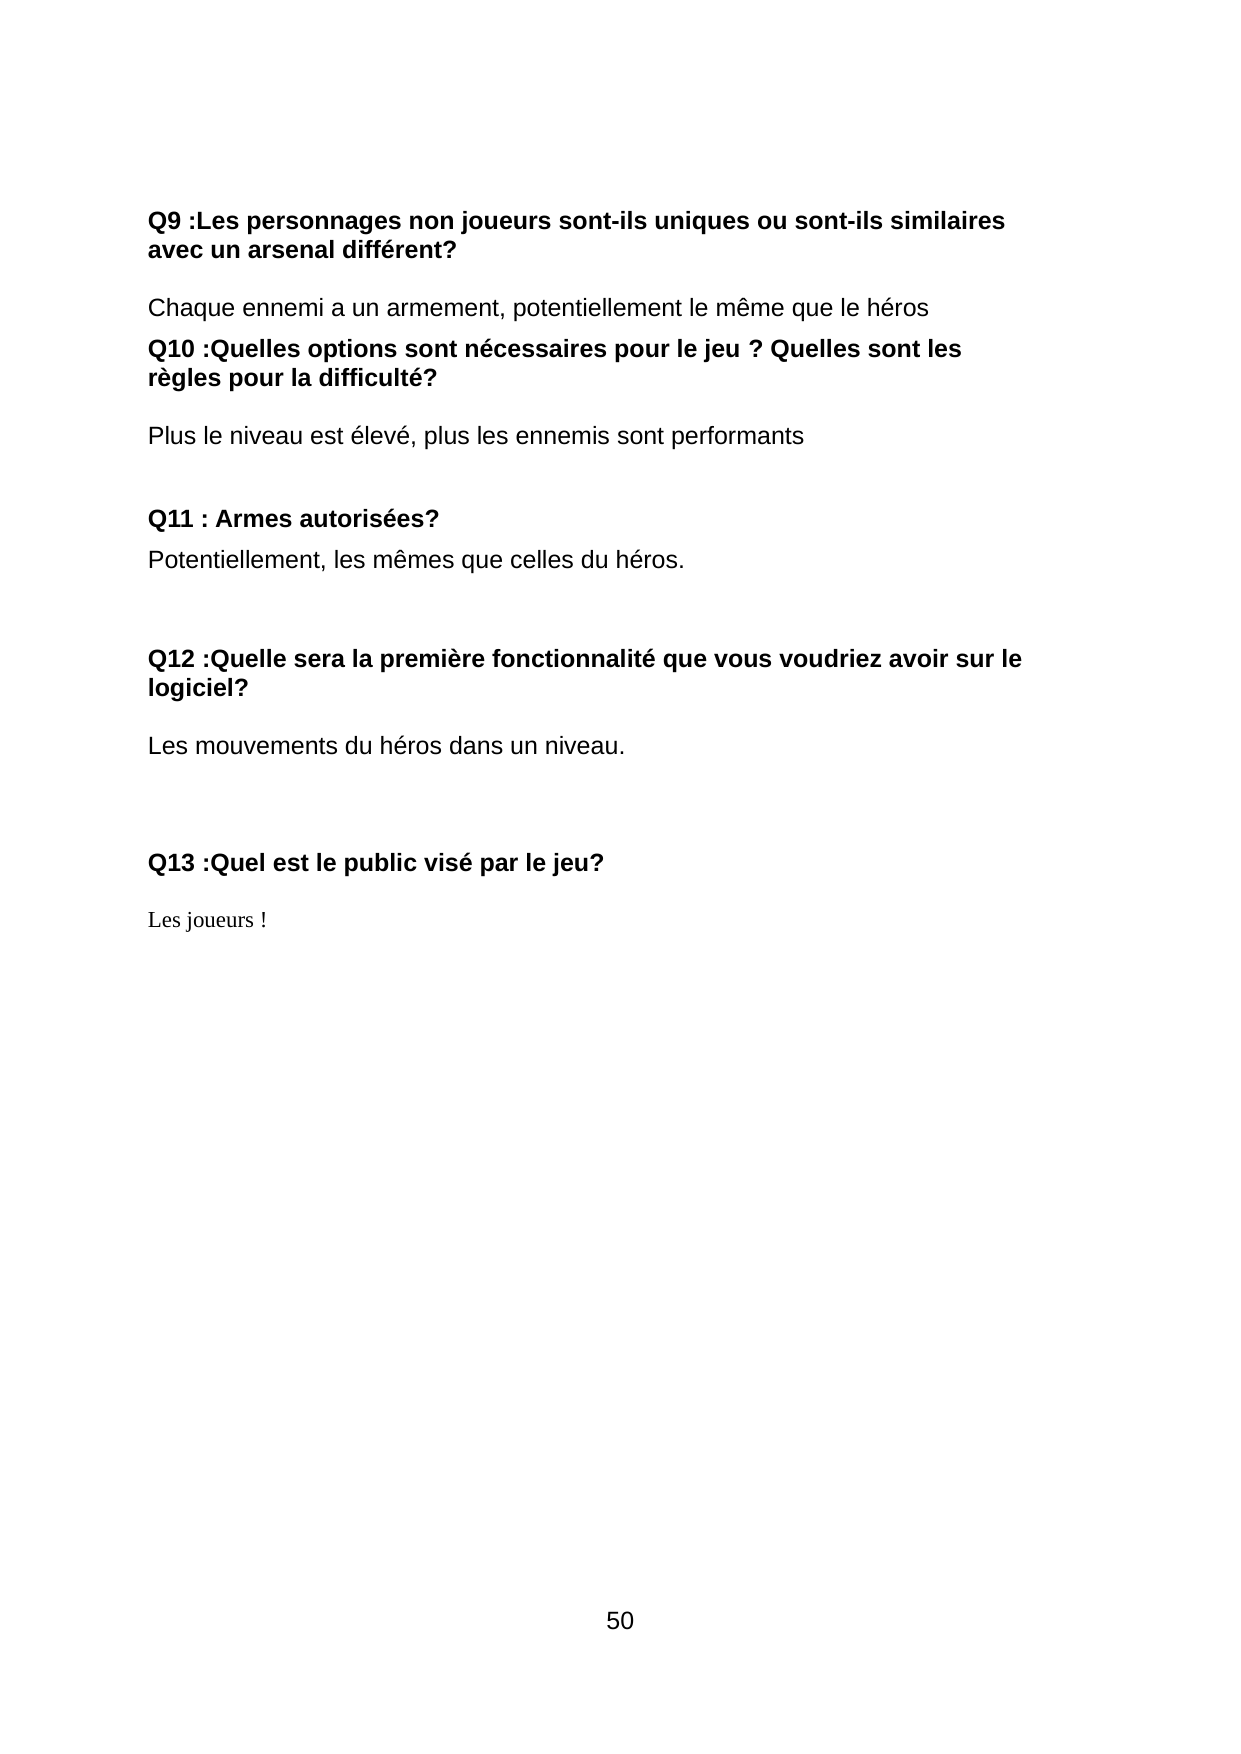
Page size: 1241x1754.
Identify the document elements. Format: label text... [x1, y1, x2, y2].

text Les joueurs ! [148, 906, 1093, 932]
text Q9 :Les personnages non joueurs sont-ils uniques ou sont-ils similaires avec un arsenal différent? [148, 206, 1033, 263]
text Q13 :Quel est le public visé par le jeu? [148, 848, 1033, 876]
text Potentiellement, les mêmes que celles du héros. [148, 545, 1093, 573]
text Q12 :Quelle sera la première fonctionnalité que vous voudriez avoir sur le logiciel? [148, 644, 1033, 702]
text Q10 :Quelles options sont nécessaires pour le jeu ? Quelles sont les règles pour la difficulté? [148, 334, 1033, 392]
text Les mouvements du héros dans un niveau. [148, 731, 1033, 760]
text Chaque ennemi a un armement, potentiellement le même que le héros [148, 293, 1093, 322]
text Plus le niveau est élevé, plus les ennemis sont performants [148, 421, 1093, 450]
text Q11 : Armes autorisées? [148, 503, 1093, 532]
